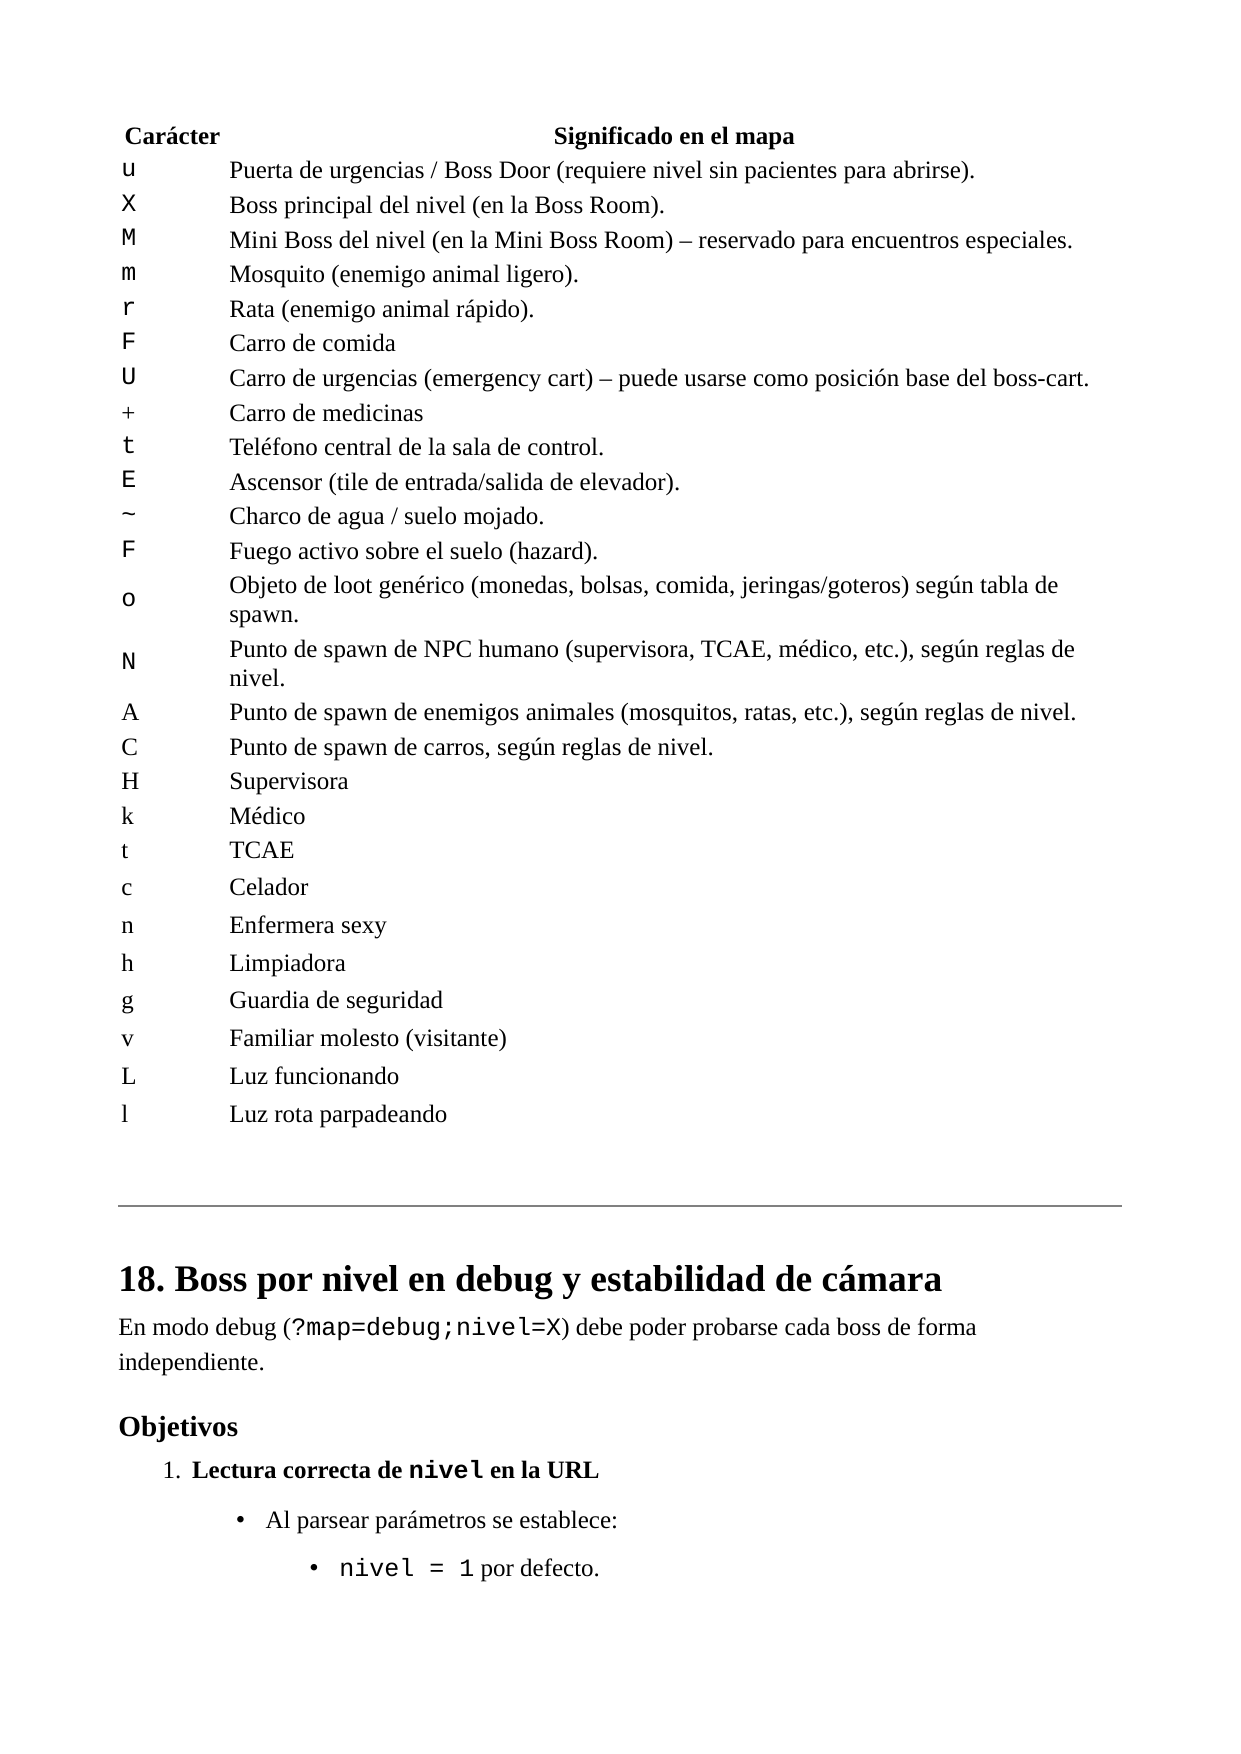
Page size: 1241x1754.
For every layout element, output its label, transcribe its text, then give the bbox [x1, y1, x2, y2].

table_cell H [118, 764, 226, 798]
table_cell A [118, 694, 226, 729]
table_cell Charco de agua / suelo mojado. [226, 499, 1122, 533]
table_cell Familiar molesto (visitante) [226, 1019, 1122, 1057]
table_cell Luz funcionando [226, 1057, 1122, 1095]
table_cell m [118, 256, 226, 291]
table_cell Limpiadora [226, 943, 1122, 981]
text En modo debug (?map=debug;nivel=X) debe poder probarse cada boss de forma independiente. [118, 1312, 1122, 1376]
table_cell t [118, 429, 226, 464]
subtitle Objetivos [118, 1409, 1122, 1442]
table_cell v [118, 1019, 226, 1057]
subtitle 18. Boss por nivel en debug y estabilidad de cámara [118, 1256, 1122, 1299]
table_cell Celador [226, 867, 1122, 905]
table_cell M [118, 222, 226, 256]
table_cell L [118, 1057, 226, 1095]
table_cell Mosquito (enemigo animal ligero). [226, 256, 1122, 291]
table_cell TCAE [226, 833, 1122, 867]
table_header Significado en el mapa [226, 118, 1122, 153]
table_cell U [118, 360, 226, 395]
table_cell Carro de medicinas [226, 395, 1122, 429]
table_cell l [118, 1095, 226, 1133]
table_cell Teléfono central de la sala de control. [226, 429, 1122, 464]
table_cell Punto de spawn de NPC humano (supervisora, TCAE, médico, etc.), según reglas de nivel. [226, 631, 1122, 694]
table_cell ~ [118, 499, 226, 533]
table_cell Mini Boss del nivel (en la Mini Boss Room) – reservado para encuentros especiales. [226, 222, 1122, 256]
table_cell t [118, 833, 226, 867]
table_cell F [118, 326, 226, 360]
table_cell r [118, 291, 226, 326]
table_cell N [118, 631, 226, 694]
table_cell Luz rota parpadeando [226, 1095, 1122, 1133]
table_cell E [118, 464, 226, 498]
table_cell F [118, 533, 226, 568]
table_cell Puerta de urgencias / Boss Door (requiere nivel sin pacientes para abrirse). [226, 153, 1122, 187]
table_cell o [118, 568, 226, 631]
table_cell Carro de urgencias (emergency cart) – puede usarse como posición base del boss-cart. [226, 360, 1122, 395]
table_header Carácter [118, 118, 226, 153]
table_cell Médico [226, 798, 1122, 833]
table_cell Carro de comida [226, 326, 1122, 360]
table_cell g [118, 981, 226, 1019]
table_cell Boss principal del nivel (en la Boss Room). [226, 187, 1122, 222]
table_cell Objeto de loot genérico (monedas, bolsas, comida, jeringas/goteros) según tabla de spawn. [226, 568, 1122, 631]
table_cell u [118, 153, 226, 187]
table_cell + [118, 395, 226, 429]
table_cell c [118, 867, 226, 905]
list Al parsear parámetros se establece: [236, 1505, 1122, 1534]
table_cell Enfermera sexy [226, 905, 1122, 943]
table_cell Supervisora [226, 764, 1122, 798]
table_cell Punto de spawn de carros, según reglas de nivel. [226, 729, 1122, 763]
table_cell Guardia de seguridad [226, 981, 1122, 1019]
list Lectura correcta de nivel en la URL [162, 1455, 1122, 1486]
table_cell Punto de spawn de enemigos animales (mosquitos, ratas, etc.), según reglas de nivel. [226, 694, 1122, 729]
table_cell Ascensor (tile de entrada/salida de elevador). [226, 464, 1122, 498]
table_cell k [118, 798, 226, 833]
table_cell C [118, 729, 226, 763]
table_cell n [118, 905, 226, 943]
table_cell Rata (enemigo animal rápido). [226, 291, 1122, 326]
table_cell X [118, 187, 226, 222]
table_cell h [118, 943, 226, 981]
table_cell Fuego activo sobre el suelo (hazard). [226, 533, 1122, 568]
list nivel = 1 por defecto. [309, 1553, 1122, 1583]
